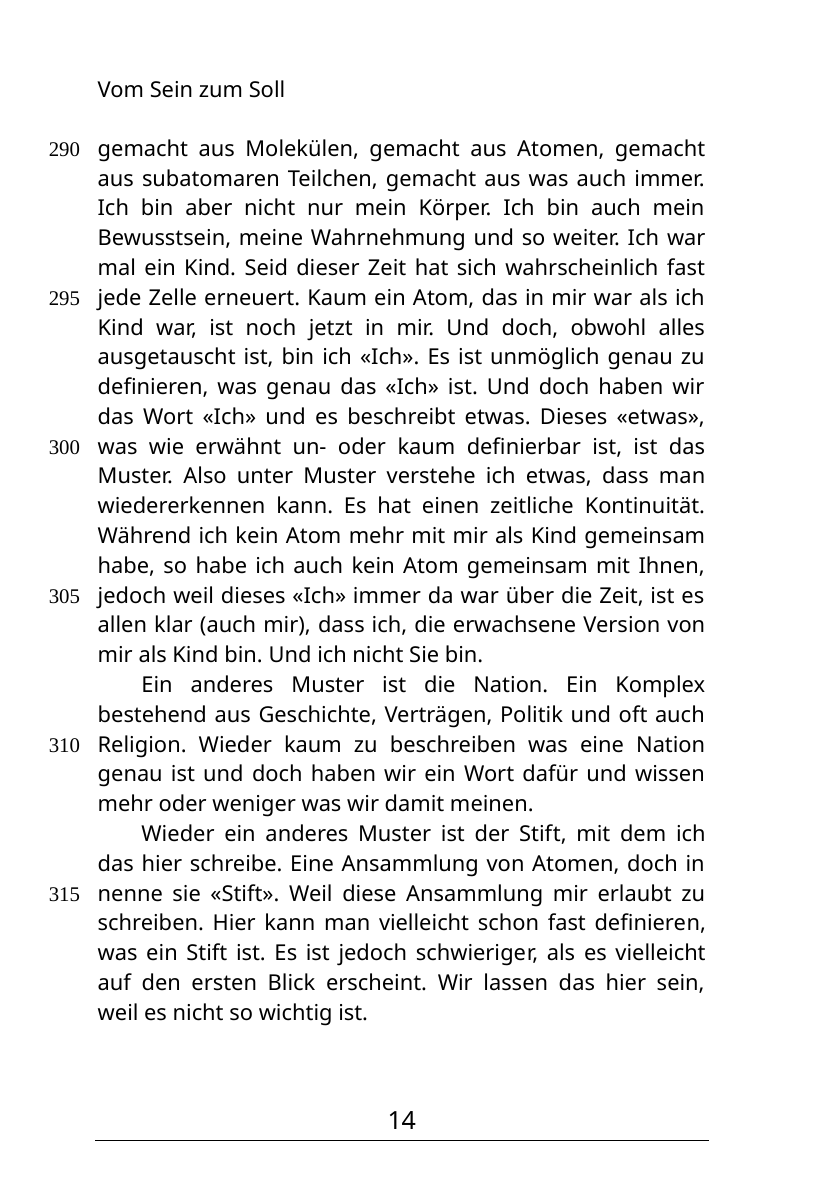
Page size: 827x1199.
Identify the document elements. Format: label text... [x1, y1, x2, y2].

text Wieder ein anderes Muster ist der Stift, mit dem ich das hier schreibe. Eine Ansammlung von Atomen, doch in nenne sie «Stift». Weil diese Ansammlung mir erlaubt zu schreiben. Hier kann man vielleicht schon fast definieren, was ein Stift ist. Es ist jedoch schwieriger, als es vielleicht auf den ersten Blick erscheint. Wir lassen das hier sein, weil es nicht so wichtig ist. [97, 818, 706, 1026]
text gemacht aus Molekülen, gemacht aus Atomen, gemacht aus subatomaren Teilchen, gemacht aus was auch immer. Ich bin aber nicht nur mein Körper. Ich bin auch mein Bewusstsein, meine Wahrnehmung und so weiter. Ich war mal ein Kind. Seid dieser Zeit hat sich wahrscheinlich fast jede Zelle erneuert. Kaum ein Atom, das in mir war als ich Kind war, ist noch jetzt in mir. Und doch, obwohl alles ausgetauscht ist, bin ich «Ich». Es ist unmöglich genau zu definieren, was genau das «Ich» ist. Und doch haben wir das Wort «Ich» und es beschreibt etwas. Dieses «etwas», was wie erwähnt un- oder kaum definierbar ist, ist das Muster. Also unter Muster verstehe ich etwas, dass man wiedererkennen kann. Es hat einen zeitliche Kontinuität. Während ich kein Atom mehr mit mir als Kind gemeinsam habe, so habe ich auch kein Atom gemeinsam mit Ihnen, jedoch weil dieses «Ich» immer da war über die Zeit, ist es allen klar (auch mir), dass ich, die erwachsene Version von mir als Kind bin. Und ich nicht Sie bin. [97, 133, 706, 669]
text Ein anderes Muster ist die Nation. Ein Komplex bestehend aus Geschichte, Verträgen, Politik und oft auch Religion. Wieder kaum zu beschreiben was eine Nation genau ist und doch haben wir ein Wort dafür und wissen mehr oder weniger was wir damit meinen. [97, 669, 706, 818]
